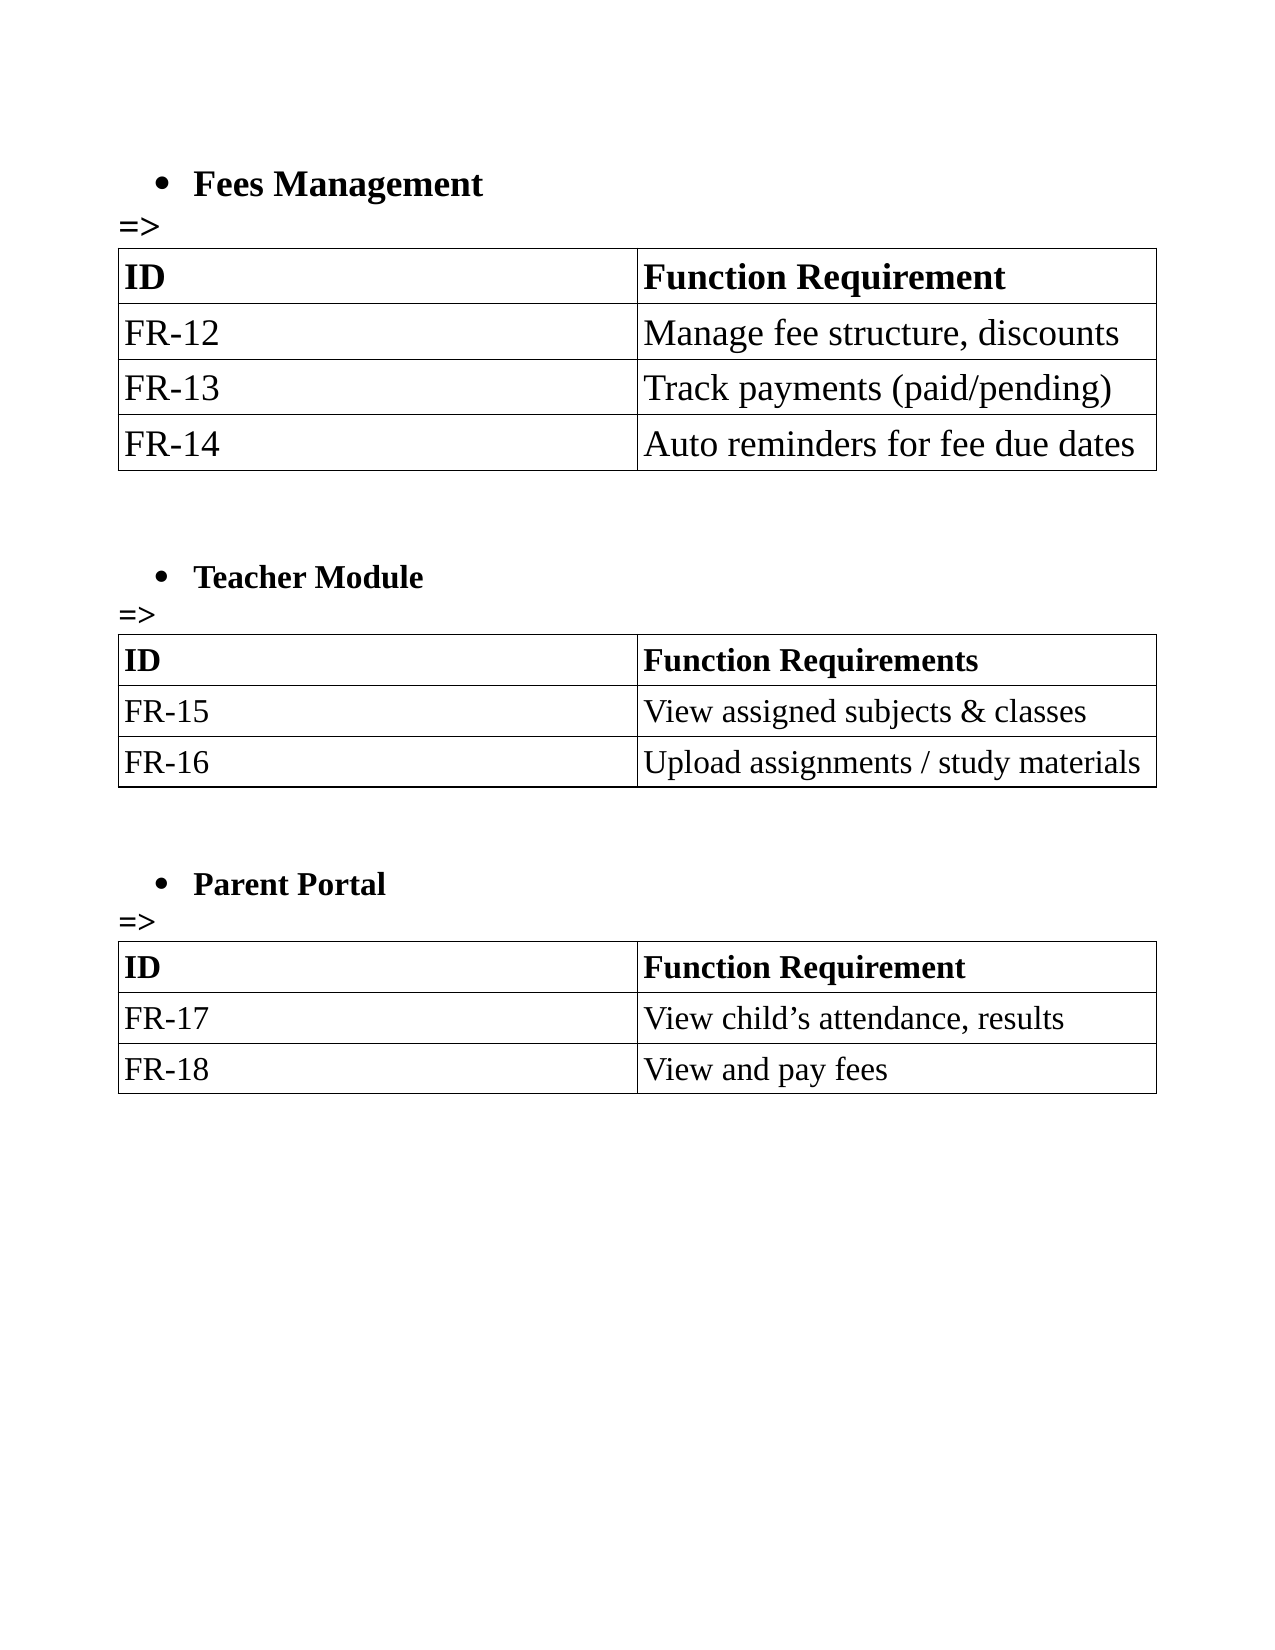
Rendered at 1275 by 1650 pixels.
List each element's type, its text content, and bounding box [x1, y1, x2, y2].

list Fees Management [156, 161, 1157, 204]
table_cell FR-14 [119, 415, 637, 470]
table_header ID [119, 942, 637, 992]
table_header ID [119, 635, 637, 685]
table_cell View assigned subjects & classes [638, 686, 1156, 736]
table_cell View child’s attendance, results [638, 993, 1156, 1042]
table_cell Auto reminders for fee due dates [638, 415, 1156, 470]
table_cell Upload assignments / study materials [638, 737, 1156, 786]
text => [118, 204, 1157, 247]
table_cell FR-17 [119, 993, 637, 1042]
table_cell FR-15 [119, 686, 637, 736]
table_cell FR-13 [119, 360, 637, 414]
text => [118, 902, 1157, 941]
table_cell View and pay fees [638, 1044, 1156, 1093]
table_cell FR-18 [119, 1044, 637, 1093]
table_cell FR-12 [119, 304, 637, 359]
table_header Function Requirement [638, 942, 1156, 992]
list Parent Portal [156, 864, 1157, 902]
table_header Function Requirements [638, 635, 1156, 685]
table_cell FR-16 [119, 737, 637, 786]
table_cell Track payments (paid/pending) [638, 360, 1156, 414]
table_header Function Requirement [638, 249, 1156, 303]
text => [118, 596, 1157, 634]
table_header ID [119, 249, 637, 303]
table_cell Manage fee structure, discounts [638, 304, 1156, 359]
list Teacher Module [156, 557, 1157, 596]
